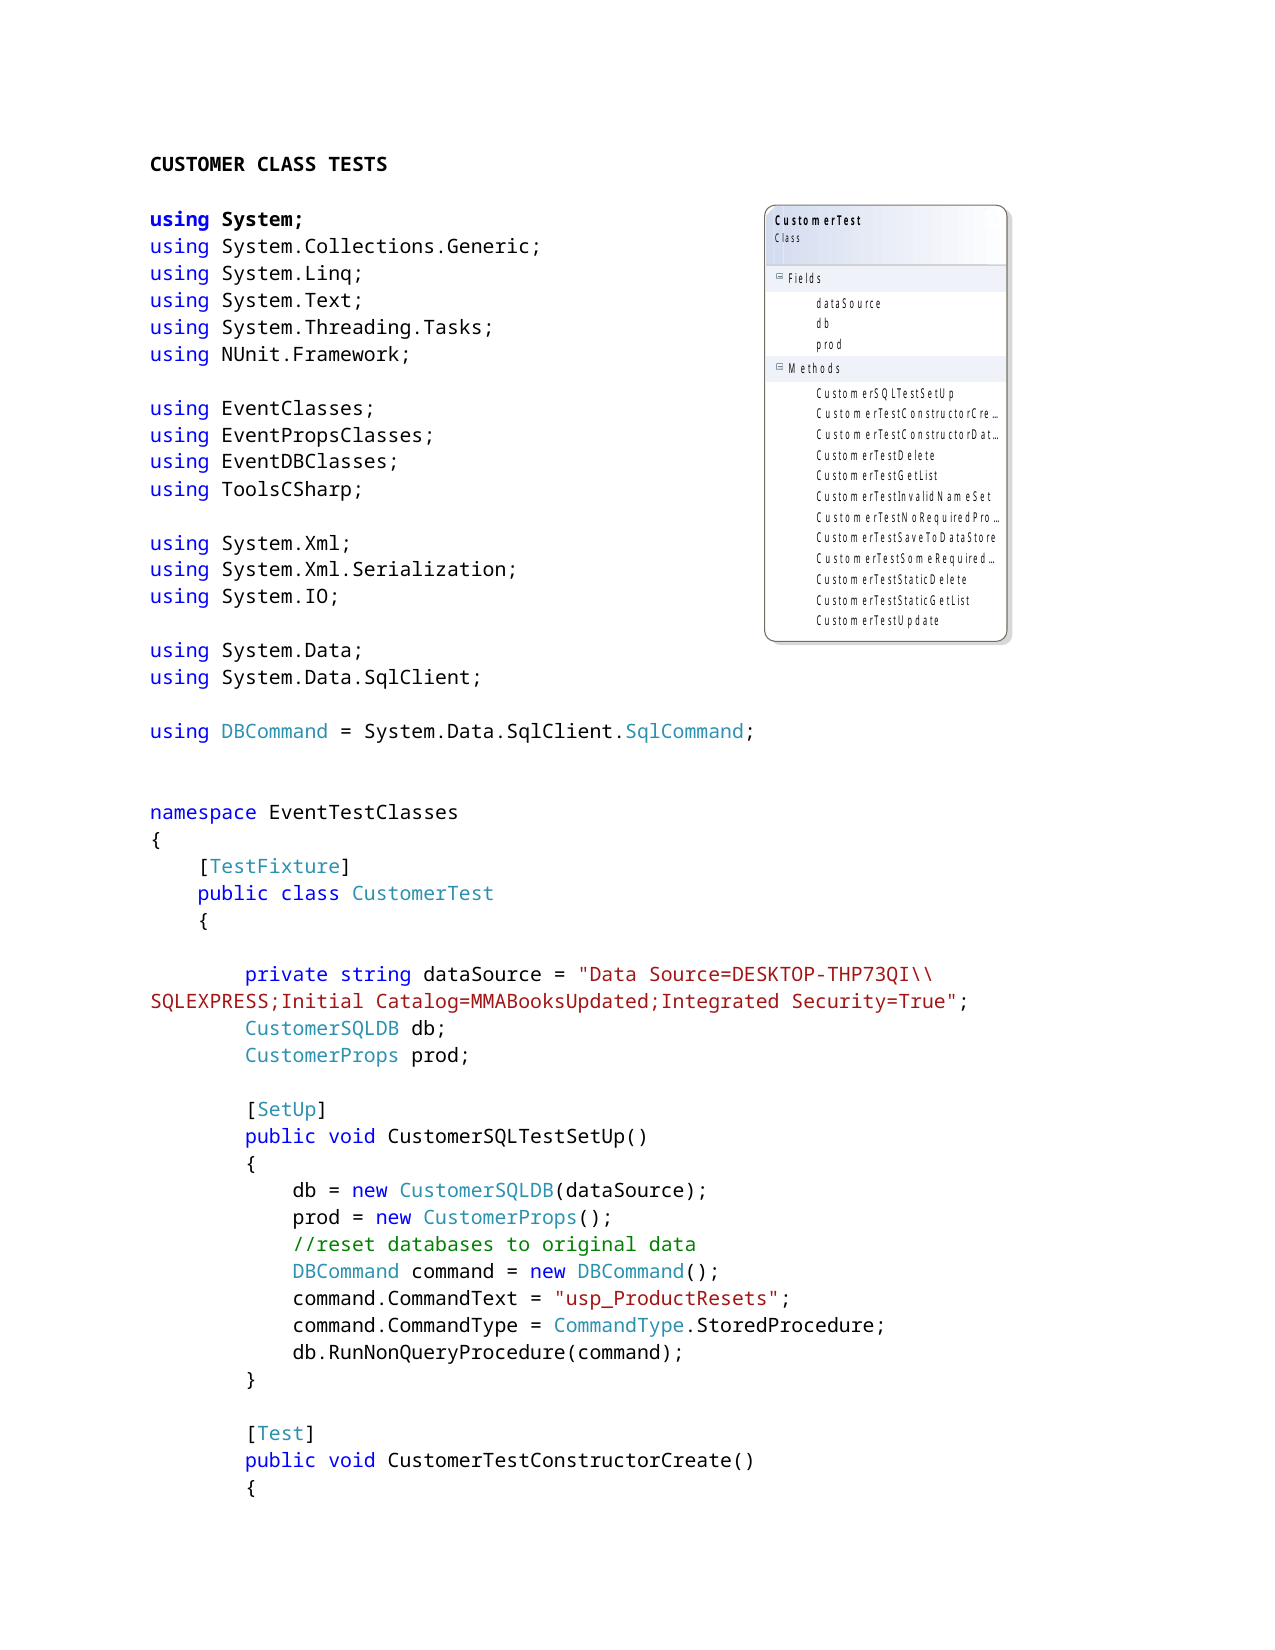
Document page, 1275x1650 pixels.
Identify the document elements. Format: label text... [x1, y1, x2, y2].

text using EventDBClasses; [150, 448, 754, 475]
text using System.Collections.Generic; [150, 232, 754, 259]
text [1018, 259, 1125, 286]
text [1018, 394, 1125, 421]
text [SetUp] [150, 1095, 1125, 1122]
text DBCommand command = new DBCommand(); [150, 1257, 1125, 1284]
text public void CustomerTestConstructorCreate() [150, 1446, 1125, 1473]
text [1018, 583, 1125, 610]
text [1018, 205, 1125, 232]
text db.RunNonQueryProcedure(command); [150, 1338, 1125, 1365]
text [1018, 286, 1125, 313]
text [1018, 556, 1125, 583]
text [1018, 421, 1125, 448]
text command.CommandType = CommandType.StoredProcedure; [150, 1311, 1125, 1338]
text } [150, 1365, 1125, 1392]
text [1018, 232, 1125, 259]
text db = new CustomerSQLDB(dataSource); [150, 1176, 1125, 1203]
text using System.Xml.Serialization; [150, 556, 754, 583]
text using ToolsCSharp; [150, 475, 754, 502]
text public void CustomerSQLTestSetUp() [150, 1122, 1125, 1149]
text [1018, 448, 1125, 475]
text //reset databases to original data [150, 1230, 1125, 1257]
text public class CustomerTest [150, 879, 1125, 906]
text { [150, 1473, 1125, 1500]
text private string dataSource = "Data Source=DESKTOP-THP73QI\\SQLEXPRESS;Initial Catalog=MMABooksUpdated;Integrated Security=True"; [150, 960, 1125, 1014]
text [1018, 529, 1125, 556]
text [Test] [150, 1419, 1125, 1446]
text [1018, 340, 1125, 367]
text CustomerSQLDB db; [150, 1014, 1125, 1041]
text using System.Linq; [150, 259, 754, 286]
text using System.Xml; [150, 529, 754, 556]
text using System; [150, 205, 754, 232]
text using System.IO; [150, 583, 754, 610]
text [1018, 313, 1125, 340]
text using EventPropsClasses; [150, 421, 754, 448]
text CUSTOMER CLASS TESTS [150, 150, 1125, 177]
text command.CommandText = "usp_ProductResets"; [150, 1284, 1125, 1311]
text using NUnit.Framework; [150, 340, 754, 367]
text namespace EventTestClasses [150, 798, 1125, 826]
text CustomerProps prod; [150, 1041, 1125, 1068]
text prod = new CustomerProps(); [150, 1203, 1125, 1230]
text [1018, 475, 1125, 502]
text [TestFixture] [150, 852, 1125, 879]
text { [150, 826, 1125, 852]
text { [150, 1149, 1125, 1176]
text using DBCommand = System.Data.SqlClient.SqlCommand; [150, 718, 1125, 744]
text using System.Data; [150, 637, 1125, 664]
text using System.Threading.Tasks; [150, 313, 754, 340]
text { [150, 906, 1125, 933]
text using System.Text; [150, 286, 754, 313]
text using EventClasses; [150, 394, 754, 421]
text using System.Data.SqlClient; [150, 664, 1125, 691]
